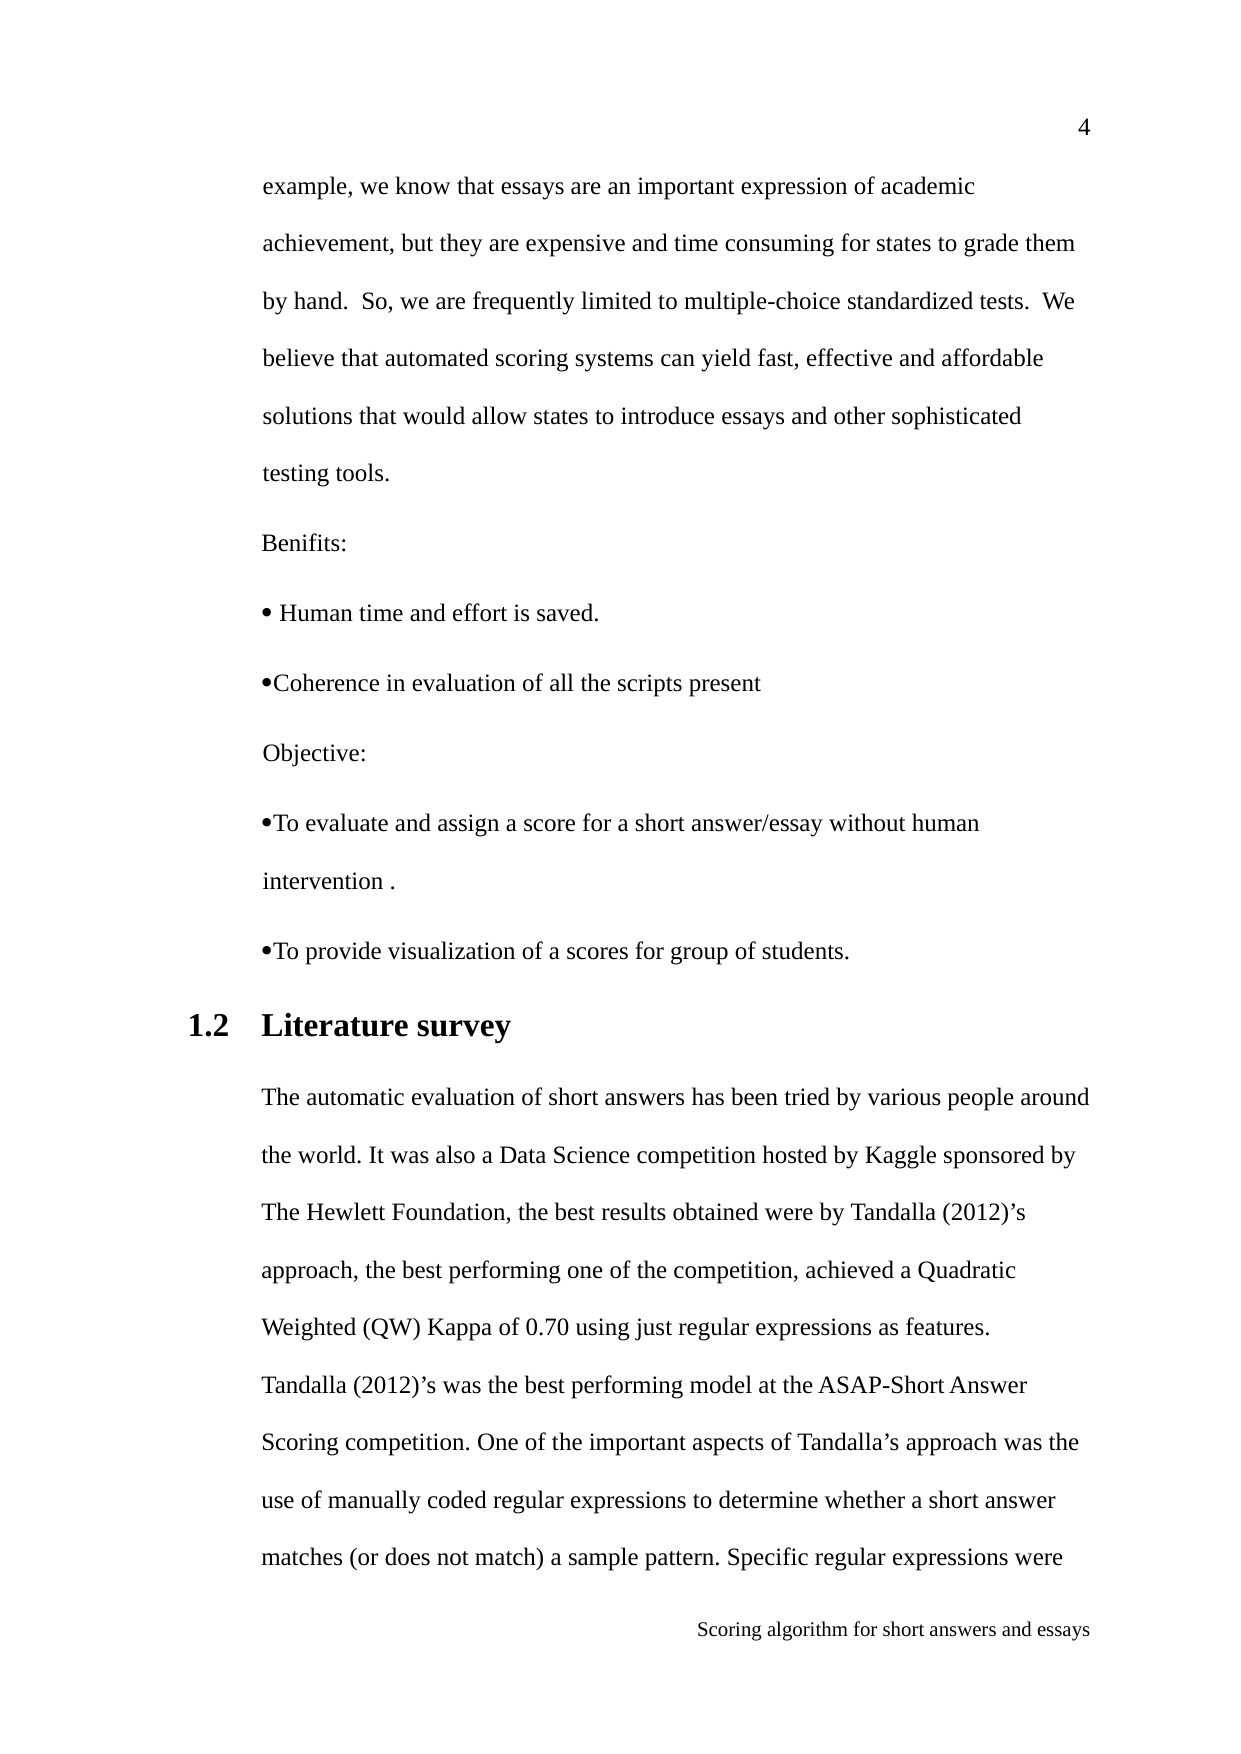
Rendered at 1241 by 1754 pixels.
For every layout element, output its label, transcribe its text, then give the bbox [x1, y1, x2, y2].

list Coherence in evaluation of all the scripts present [262, 668, 1090, 697]
list To evaluate and assign a score for a short answer/essay without human intervention . [262, 808, 1090, 894]
text Objective: [262, 738, 1090, 767]
list To provide visualization of a scores for group of students. [262, 936, 1090, 964]
text Tandalla (2012)’s was the best performing model at the ASAP-Short Answer Scoring competition. One of the important aspects of Tandalla’s approach was the use of manually coded regular expressions to determine whether a short answer matches (or does not match) a sample pattern. Specific regular expressions were [187, 1370, 1090, 1571]
list Human time and effort is saved. [262, 598, 1090, 627]
text The automatic evaluation of short answers has been tried by various people around the world. It was also a Data Science competition hosted by Kaggle sponsored by The Hewlett Foundation, the best results obtained were by Tandalla (2012)’s approach, the best performing one of the competition, achieved a Quadratic Weighted (QW) Kappa of 0.70 using just regular expressions as features. [187, 1082, 1090, 1341]
text Benifits: [187, 528, 1090, 557]
text 1.2 Literature survey [187, 1006, 1090, 1044]
text example, we know that essays are an important expression of academic achievement, but they are expensive and time consuming for states to grade them by hand. So, we are frequently limited to multiple-choice standardized tests. We believe that automated scoring systems can yield fast, effective and affordable solutions that would allow states to introduce essays and other sophisticated testing tools. [262, 171, 1090, 487]
